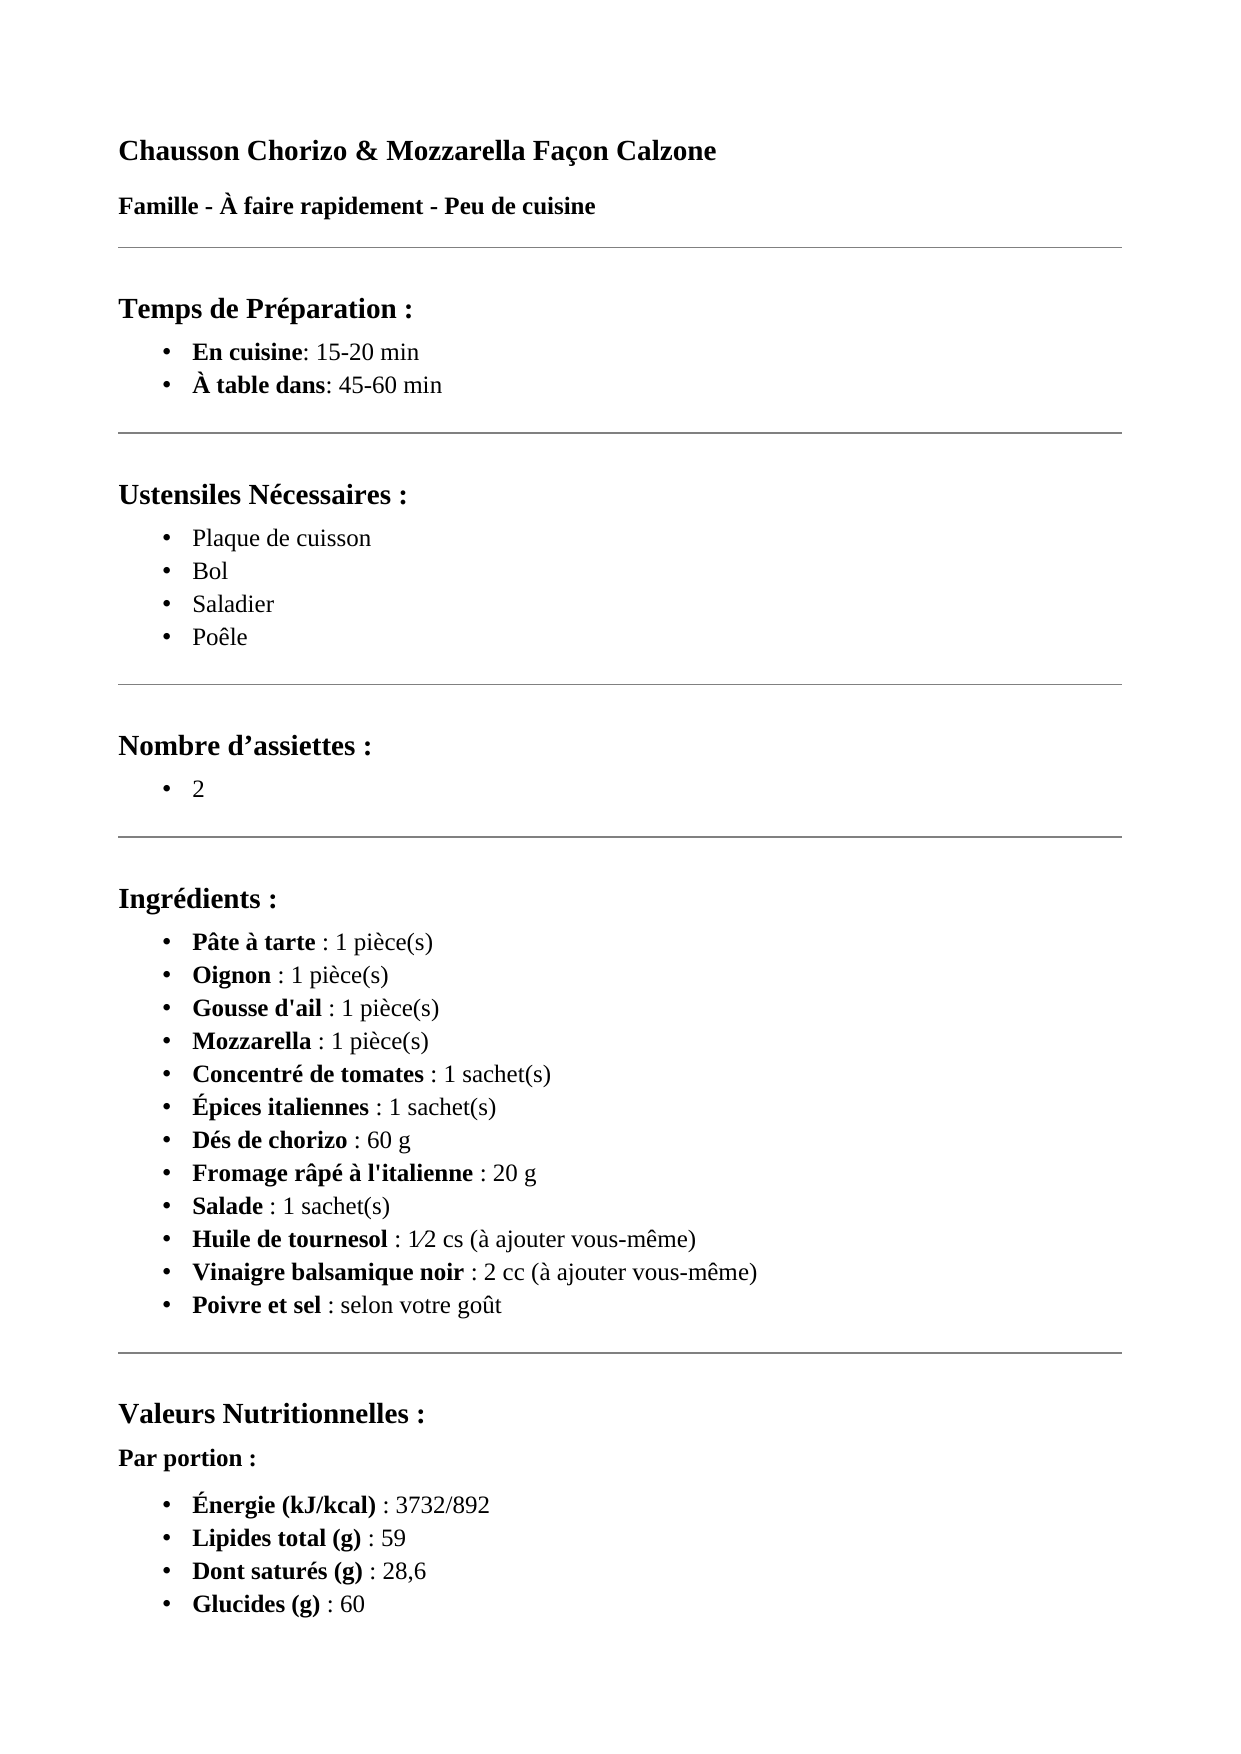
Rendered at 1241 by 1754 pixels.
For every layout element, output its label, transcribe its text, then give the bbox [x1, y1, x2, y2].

list En cuisine: 15-20 min [162, 337, 1122, 366]
list Fromage râpé à l'italienne : 20 g [162, 1158, 1122, 1187]
subtitle Temps de Préparation : [118, 291, 1122, 325]
subtitle Nombre d’assiettes : [118, 728, 1122, 762]
list Lipides total (g) : 59 [162, 1523, 1122, 1552]
list Mozzarella : 1 pièce(s) [162, 1026, 1122, 1055]
subtitle Ustensiles Nécessaires : [118, 477, 1122, 510]
subtitle Ingrédients : [118, 881, 1122, 914]
list Poivre et sel : selon votre goût [162, 1290, 1122, 1319]
list À table dans: 45-60 min [162, 370, 1122, 399]
text Par portion : [118, 1443, 1122, 1471]
list Gousse d'ail : 1 pièce(s) [162, 993, 1122, 1022]
list Saladier [162, 589, 1122, 618]
list Vinaigre balsamique noir : 2 cc (à ajouter vous-même) [162, 1257, 1122, 1286]
list Plaque de cuisson [162, 523, 1122, 552]
list Énergie (kJ/kcal) : 3732/892 [162, 1490, 1122, 1519]
list Bol [162, 556, 1122, 585]
subtitle Chausson Chorizo & Mozzarella Façon Calzone [118, 133, 1122, 166]
list Poêle [162, 622, 1122, 651]
list Salade : 1 sachet(s) [162, 1191, 1122, 1220]
list Concentré de tomates : 1 sachet(s) [162, 1059, 1122, 1088]
list Épices italiennes : 1 sachet(s) [162, 1092, 1122, 1121]
subtitle Famille - À faire rapidement - Peu de cuisine [118, 191, 1122, 220]
list Dés de chorizo : 60 g [162, 1125, 1122, 1154]
list 2 [162, 774, 1122, 803]
list Oignon : 1 pièce(s) [162, 960, 1122, 989]
list Glucides (g) : 60 [162, 1589, 1122, 1618]
list Pâte à tarte : 1 pièce(s) [162, 927, 1122, 956]
subtitle Valeurs Nutritionnelles : [118, 1397, 1122, 1430]
list Huile de tournesol : 1⁄2 cs (à ajouter vous-même) [162, 1224, 1122, 1253]
list Dont saturés (g) : 28,6 [162, 1556, 1122, 1585]
